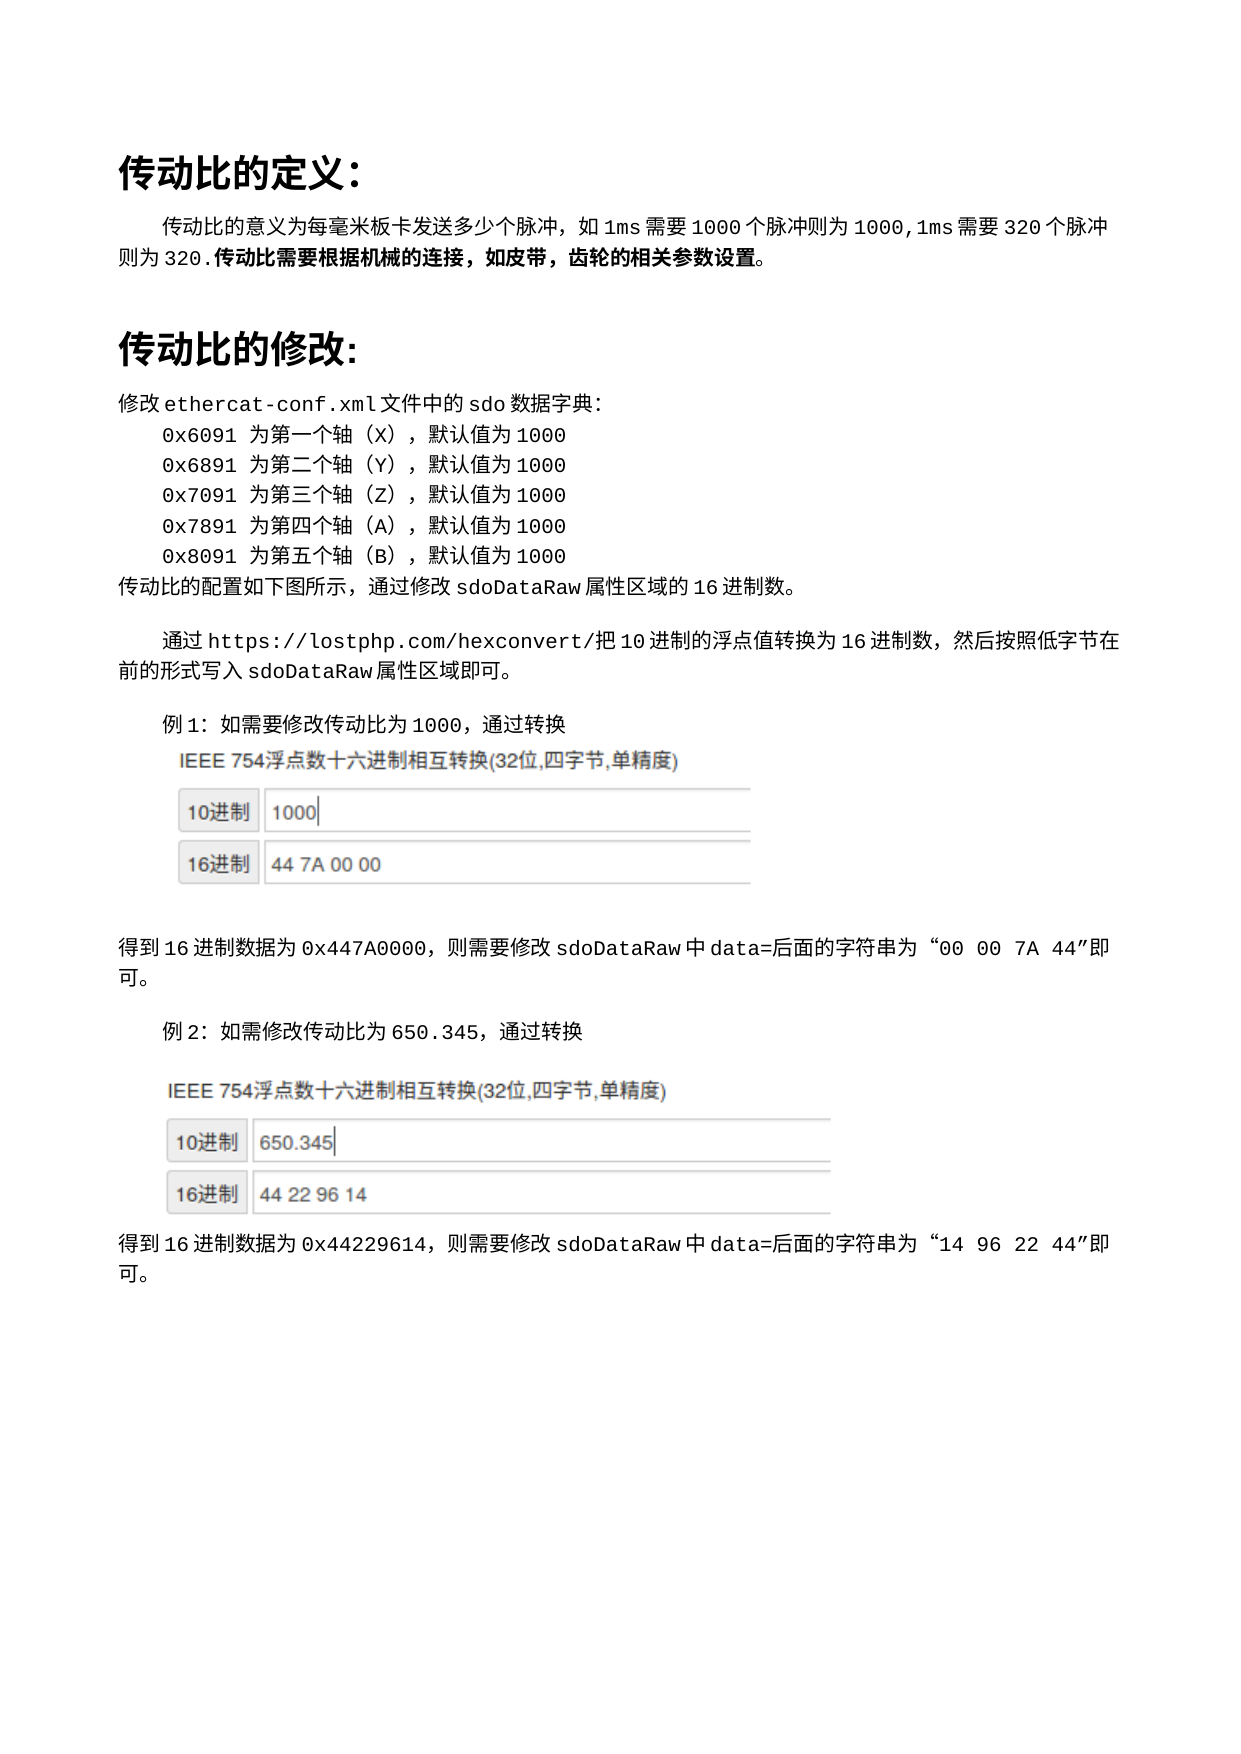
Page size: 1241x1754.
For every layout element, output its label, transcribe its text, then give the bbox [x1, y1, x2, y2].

text 0x7891 为第四个轴（A），默认值为1000 [118, 509, 1122, 539]
text 修改ethercat-conf.xml文件中的sdo数据字典： [118, 387, 1122, 418]
text 例2：如需修改传动比为650.345，通过转换 [118, 1016, 1122, 1046]
text 0x6891 为第二个轴（Y），默认值为1000 [118, 448, 1122, 479]
text 0x8091 为第五个轴（B），默认值为1000 [118, 539, 1122, 570]
subtitle 传动比的修改: [118, 320, 1122, 375]
text 例1：如需要修改传动比为1000，通过转换 [118, 708, 1122, 739]
text 得到16进制数据为0x447A0000，则需要修改sdoDataRaw中data=后面的字符串为“00 00 7A 44”即可。 [118, 931, 1122, 992]
picture [155, 738, 751, 908]
subtitle 传动比的定义： [118, 143, 1122, 198]
text 0x7091 为第三个轴（Z），默认值为1000 [118, 479, 1122, 509]
text 传动比的配置如下图所示，通过修改sdoDataRaw属性区域的16进制数。 [118, 570, 1122, 600]
text 传动比的意义为每毫米板卡发送多少个脉冲，如1ms需要1000个脉冲则为1000,1ms需要320个脉冲则为320.传动比需要根据机械的连接，如皮带，齿轮的相关参数设置。 [118, 211, 1122, 271]
text 0x6091 为第一个轴（X），默认值为1000 [118, 418, 1122, 448]
text 得到16进制数据为0x44229614，则需要修改sdoDataRaw中data=后面的字符串为“14 96 22 44”即可。 [118, 1137, 1122, 1288]
picture [145, 1051, 831, 1228]
text 通过https://lostphp.com/hexconvert/把10进制的浮点值转换为16进制数，然后按照低字节在前的形式写入sdoDataRaw属性区域即可。 [118, 624, 1122, 685]
